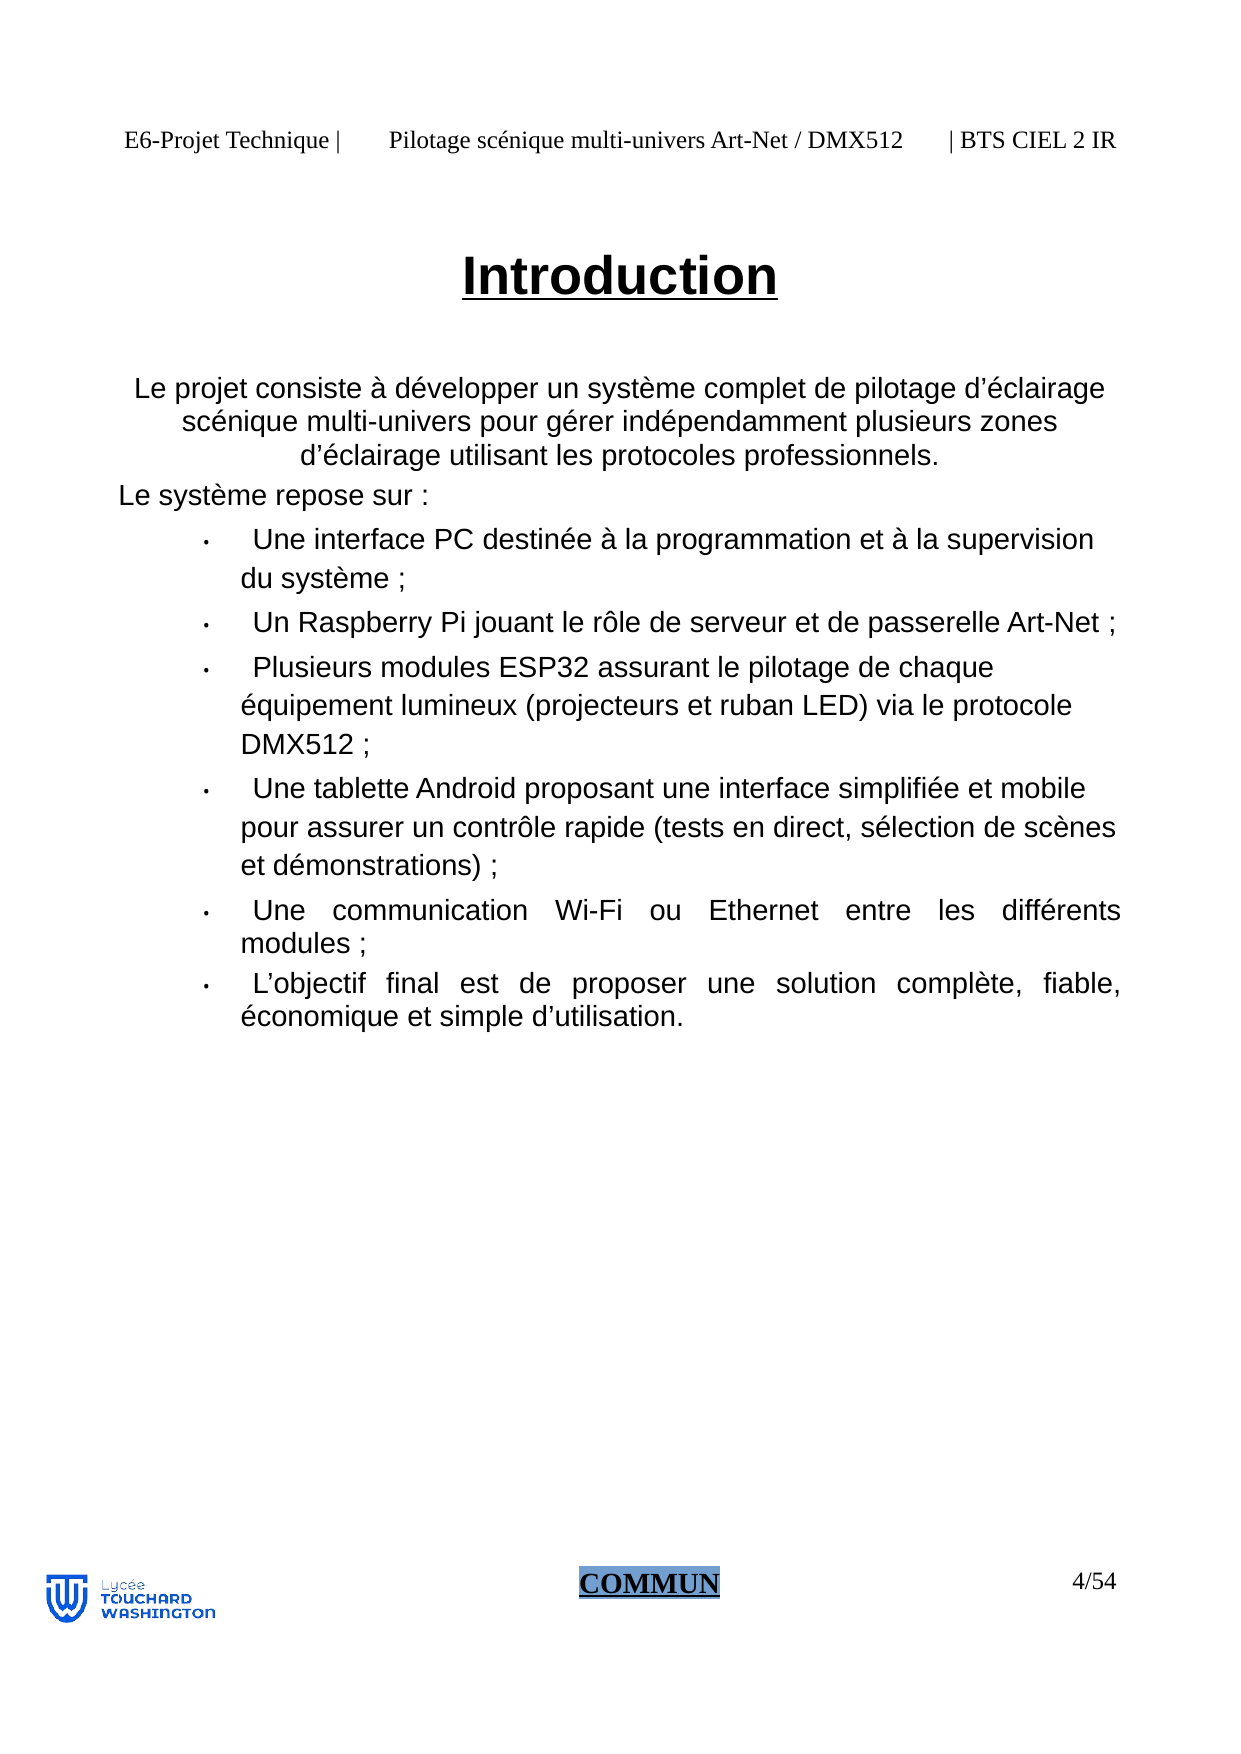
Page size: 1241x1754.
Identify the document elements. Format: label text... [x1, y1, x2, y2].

picture [6, 1537, 256, 1661]
list Une interface PC destinée à la programmation et à la supervision du système ; [203, 522, 1122, 594]
picture [119, 1560, 256, 1606]
list Une tablette Android proposant une interface simplifiée et mobile pour assurer un contrôle rapide (tests en direct, sélection de scènes et démonstrations) ; [203, 771, 1122, 882]
list Un Raspberry Pi jouant le rôle de serveur et de passerelle Art-Net ; [203, 605, 1122, 639]
list Une communication Wi-Fi ou Ethernet entre les différents modules ; [203, 893, 1122, 960]
text Le système repose sur : [118, 478, 1122, 511]
subtitle Introduction [118, 244, 1122, 306]
list Plusieurs modules ESP32 assurant le pilotage de chaque équipement lumineux (projecteurs et ruban LED) via le protocole DMX512 ; [203, 649, 1122, 760]
list L’objectif final est de proposer une solution complète, fiable, économique et simple d’utilisation. [203, 966, 1122, 1033]
text Le projet consiste à développer un système complet de pilotage d’éclairage scénique multi-univers pour gérer indépendamment plusieurs zones d’éclairage utilisant les protocoles professionnels. [118, 371, 1122, 471]
